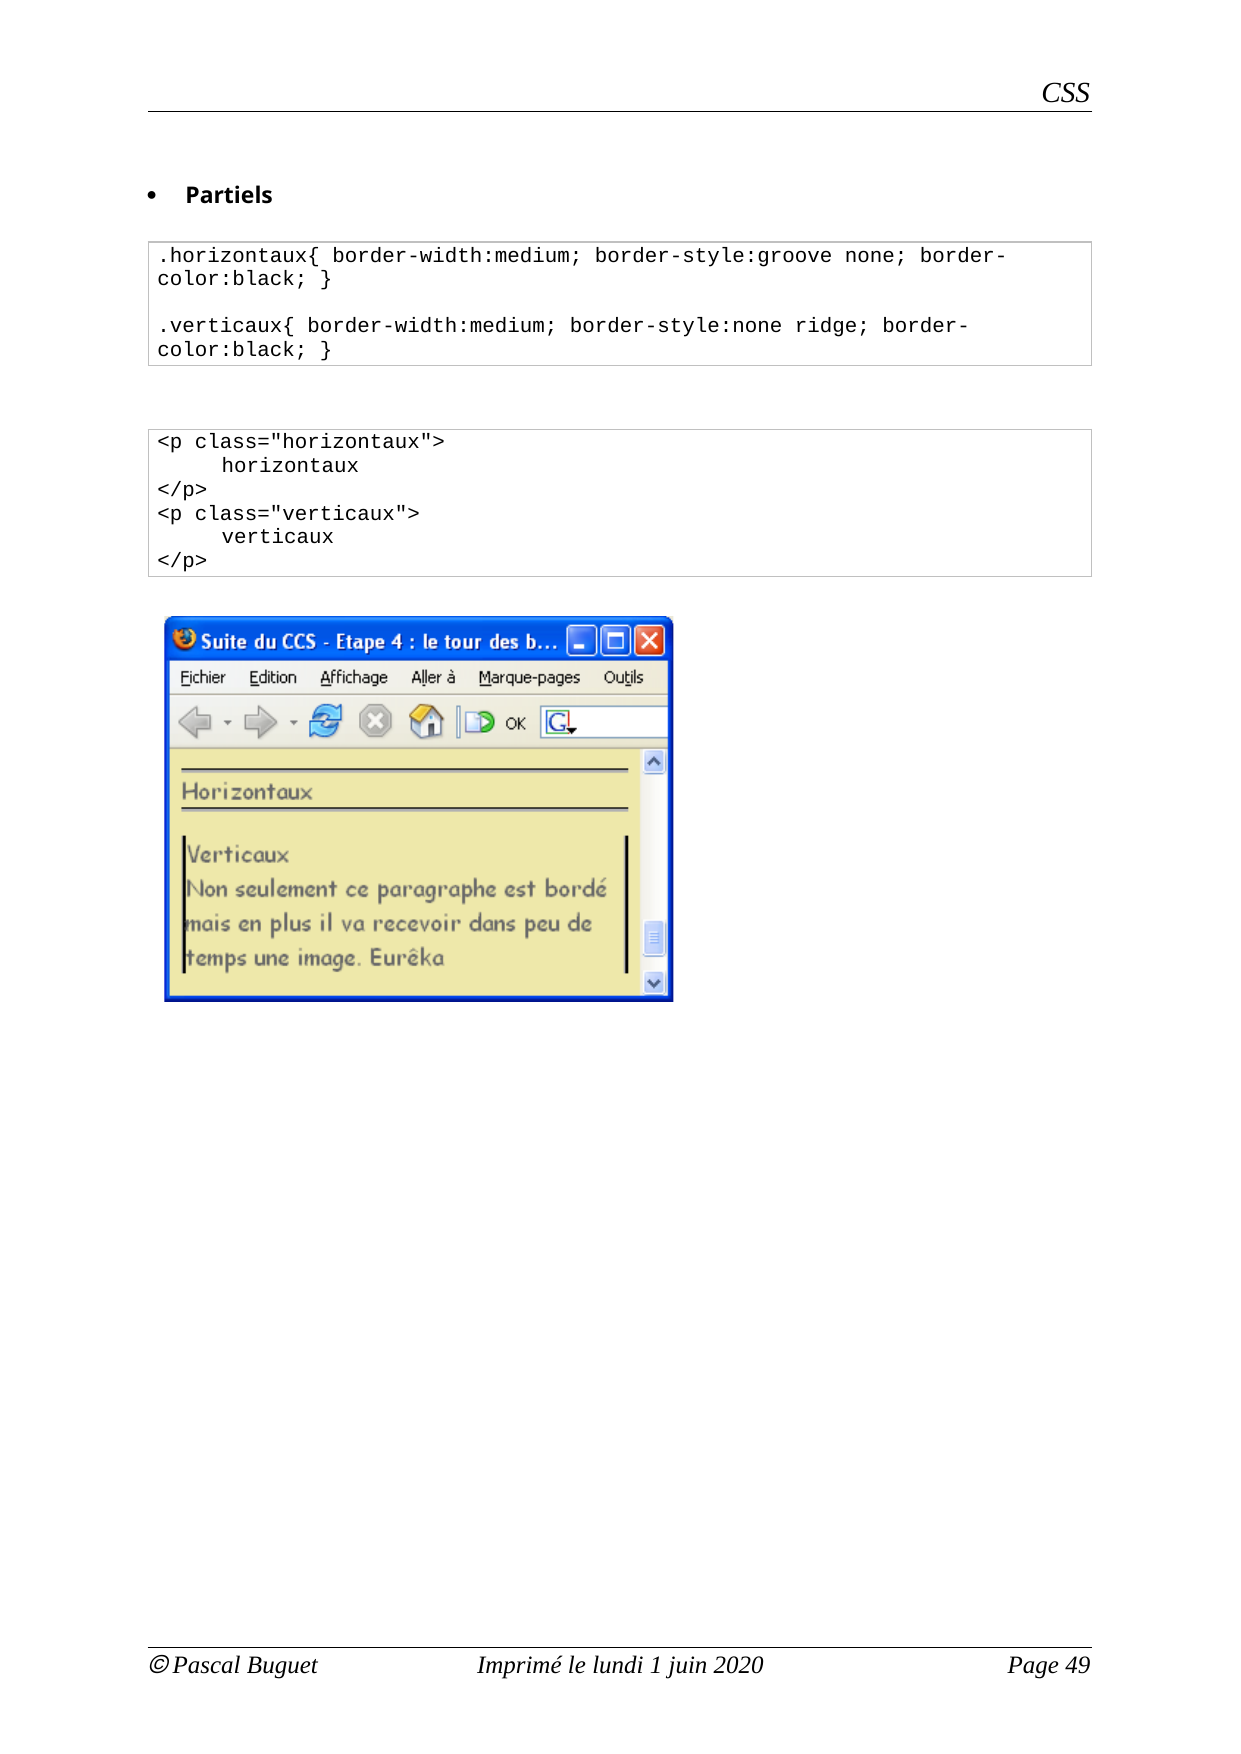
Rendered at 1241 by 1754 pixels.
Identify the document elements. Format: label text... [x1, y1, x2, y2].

picture [164, 616, 674, 1002]
list Partiels [148, 179, 1092, 210]
text <p class="verticaux"> [149, 499, 1091, 523]
text .horizontaux{ border-width:medium; border-style:groove none; border-color:black; } [149, 243, 1091, 289]
text horizontaux [149, 452, 1091, 476]
text .verticaux{ border-width:medium; border-style:none ridge; border-color:black; } [149, 312, 1091, 365]
text verticaux [149, 523, 1091, 547]
text </p> [149, 547, 1091, 576]
text </p> [149, 476, 1091, 499]
text <p class="horizontaux"> [149, 430, 1091, 452]
